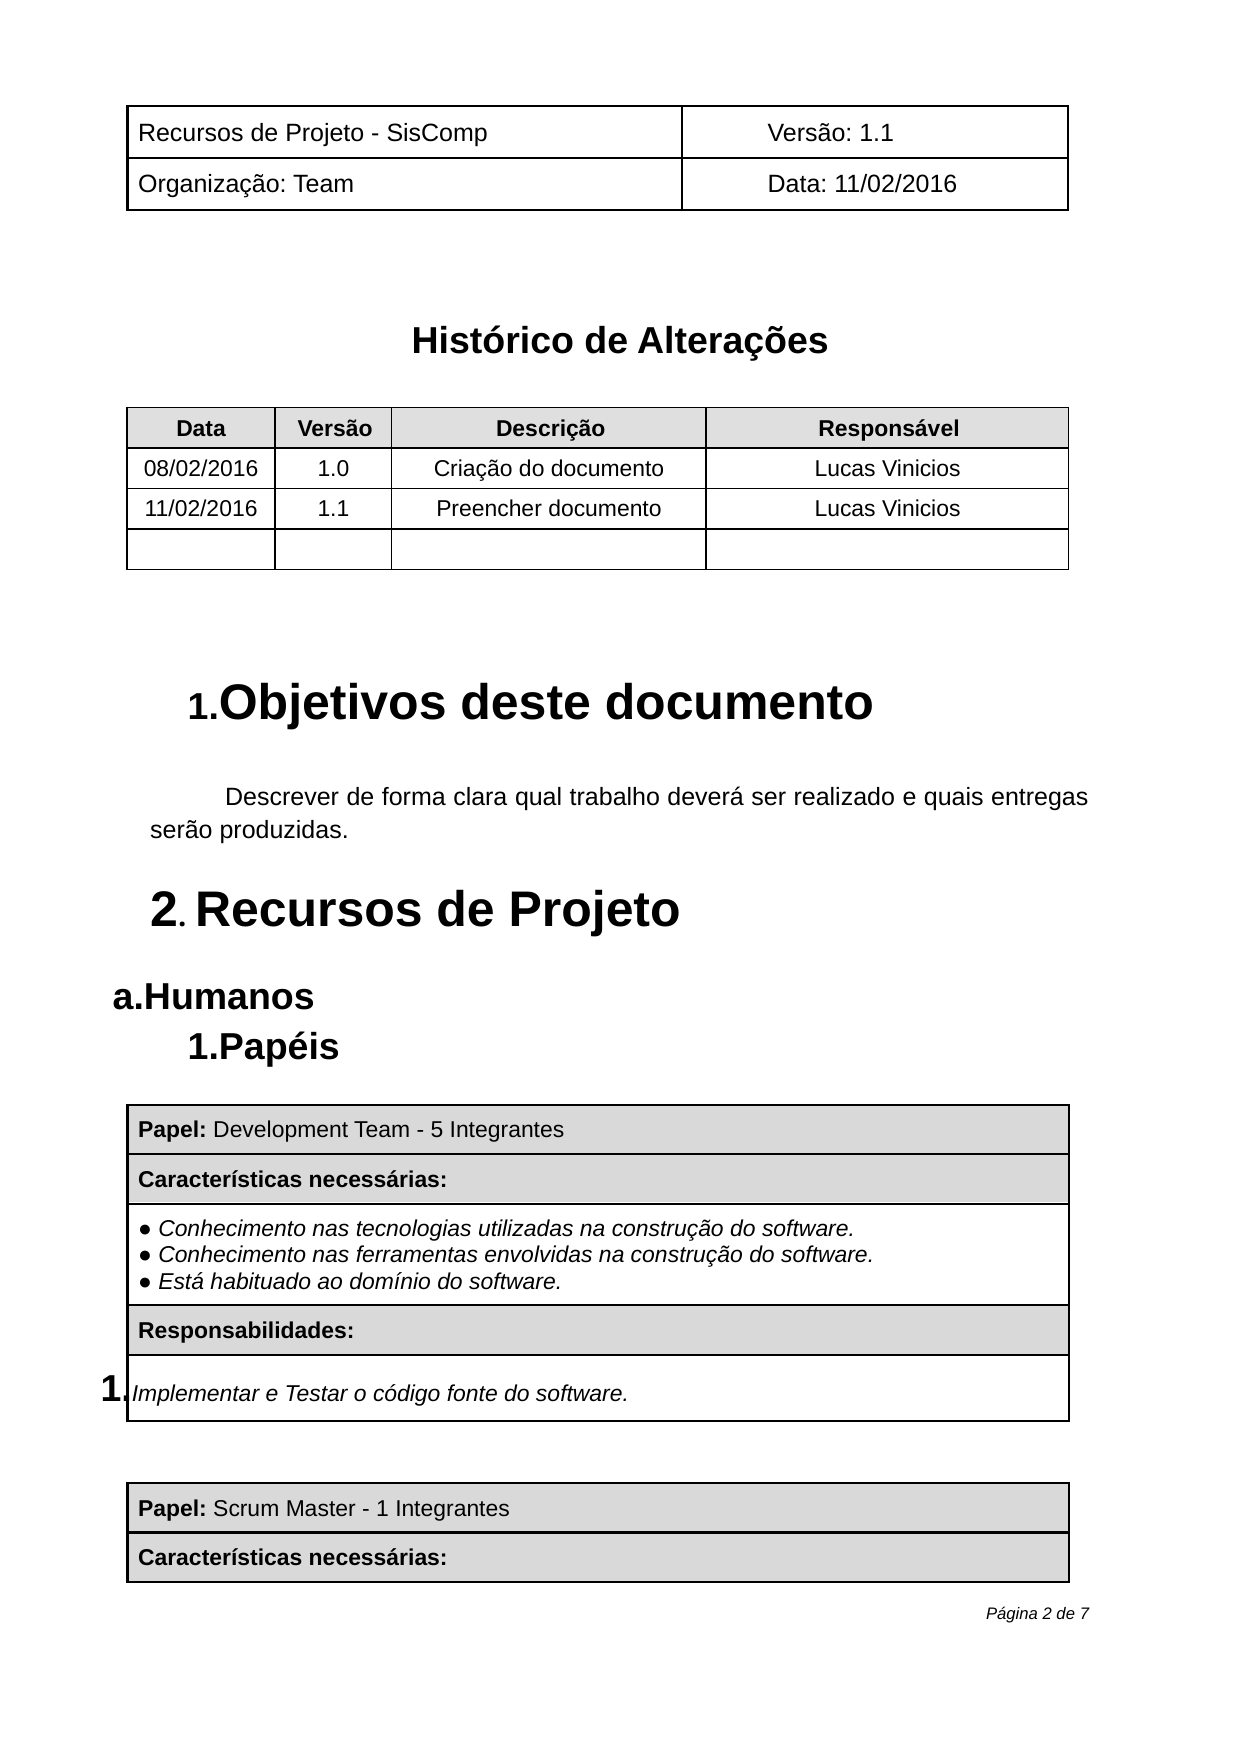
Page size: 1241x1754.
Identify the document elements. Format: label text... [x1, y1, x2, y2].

subtitle Objetivos deste documento [150, 672, 1090, 730]
table_cell ● Conhecimento nas tecnologias utilizadas na construção do software. ● Conhecimento nas ferramentas envolvidas na construção do software. ● Está habituado ao domínio do software. [129, 1205, 1068, 1304]
table_cell Implementar e Testar o código fonte do software. [129, 1356, 1068, 1420]
table_cell [128, 530, 274, 568]
table_cell 08/02/2016 [128, 449, 274, 488]
subtitle Descrever de forma clara qual trabalho deverá ser realizado e quais entregas serão produzidas. [150, 782, 1090, 844]
list Papéis [150, 1024, 1090, 1067]
table_cell Criação do documento [392, 449, 705, 488]
table_cell 1.1 [276, 489, 391, 528]
table_cell Preencher documento [392, 489, 705, 528]
table_header Papel: Scrum Master - 1 Integrantes [129, 1484, 1068, 1531]
table_cell Características necessárias: [129, 1534, 1068, 1581]
table_header Data [128, 408, 274, 447]
table_header Papel: Development Team - 5 Integrantes [129, 1106, 1068, 1153]
subtitle 2. Recursos de Projeto [150, 879, 1090, 937]
table_cell Lucas Vinicios [707, 449, 1068, 488]
table_cell Responsabilidades: [129, 1306, 1068, 1354]
table_cell [707, 530, 1068, 568]
subtitle Humanos [112, 974, 1090, 1018]
text Histórico de Alterações [150, 318, 1090, 362]
table_cell [276, 530, 391, 568]
table_cell 11/02/2016 [128, 489, 274, 528]
table_cell Características necessárias: [129, 1155, 1068, 1202]
table_header Versão [276, 408, 391, 447]
table_cell 1.0 [276, 449, 391, 488]
table_header Responsável [707, 408, 1068, 447]
table_cell [392, 530, 705, 568]
table_cell Lucas Vinicios [707, 489, 1068, 528]
table_header Descrição [392, 408, 705, 447]
